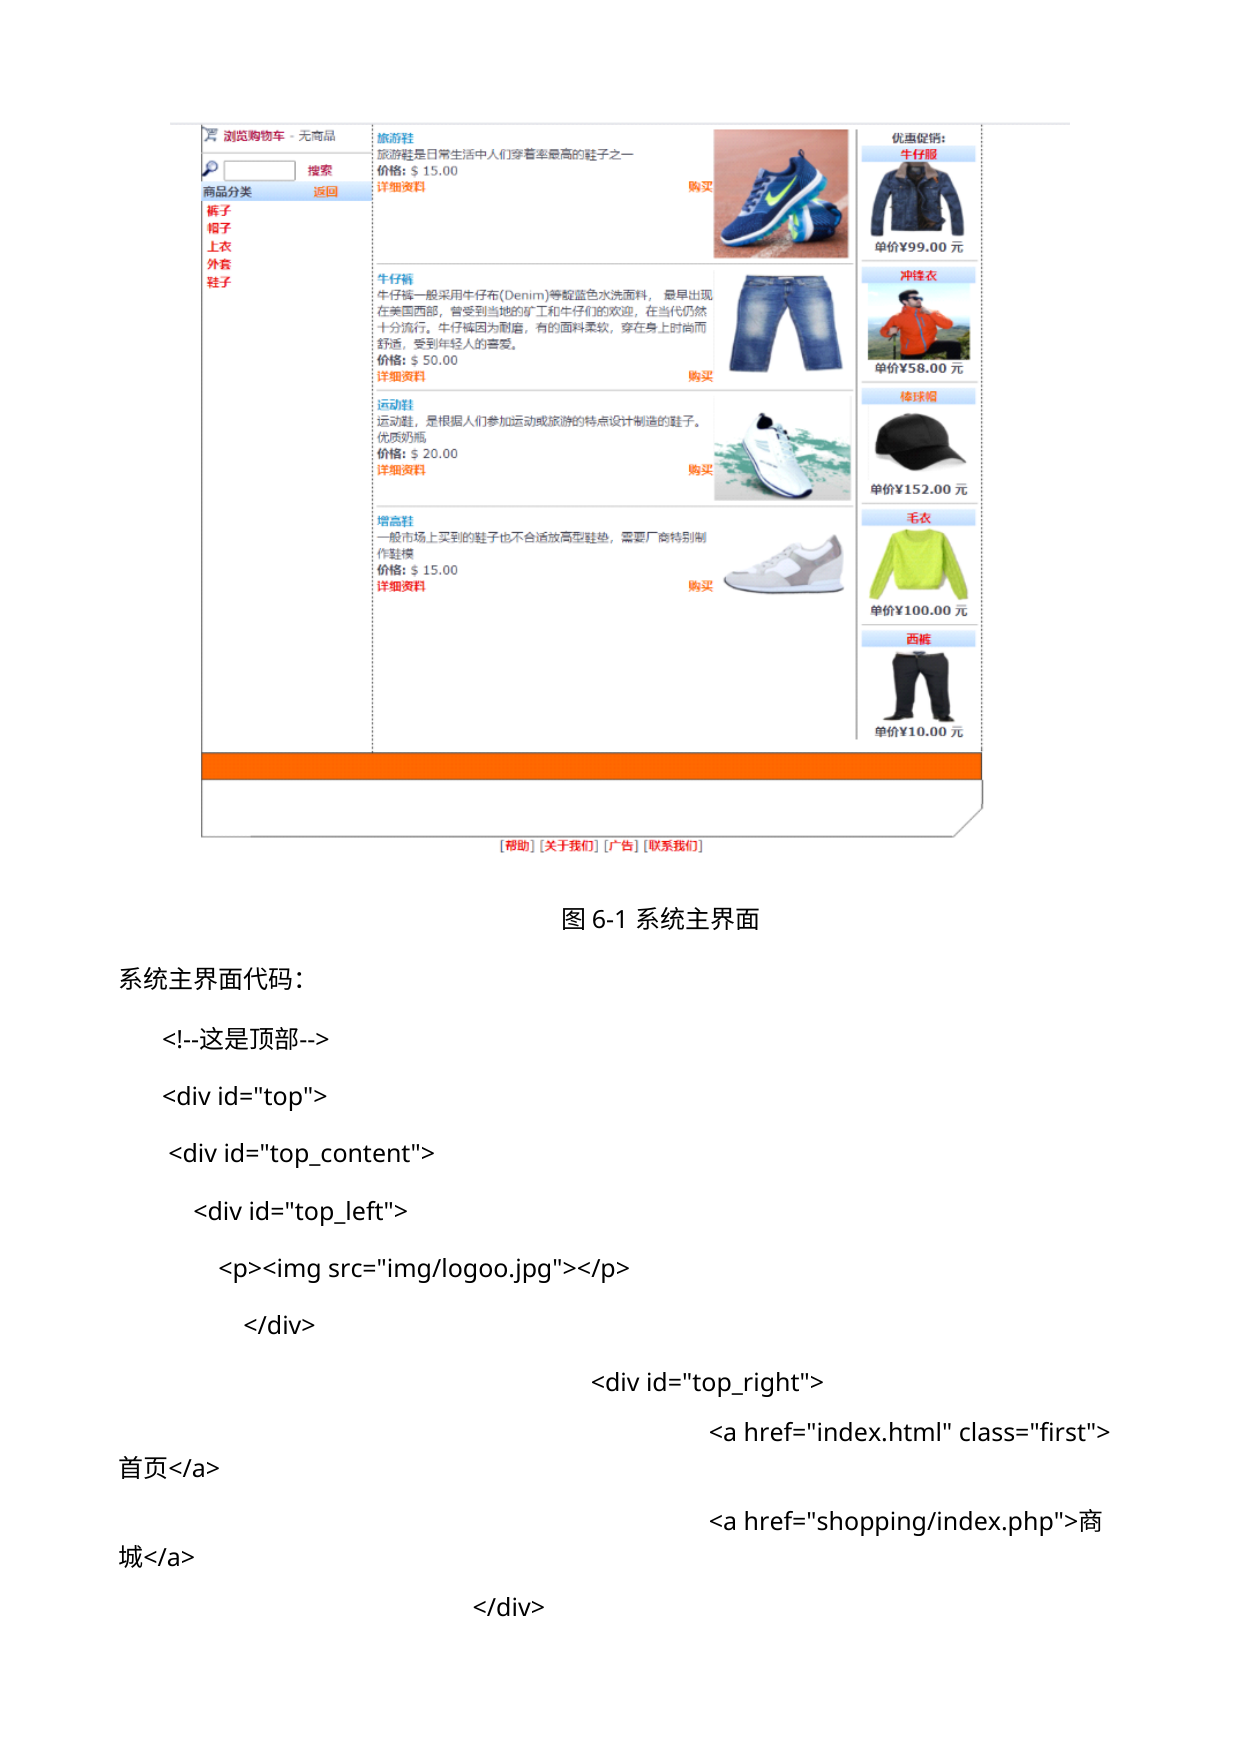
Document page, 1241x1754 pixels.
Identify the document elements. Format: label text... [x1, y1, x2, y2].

text <!--这是顶部--> [118, 1019, 1122, 1056]
text </div> [118, 1590, 1122, 1624]
text </div> [118, 1307, 1122, 1341]
text 图6-1 系统主界面 [199, 900, 1122, 936]
text 系统主界面代码： [118, 959, 1122, 996]
text <p><img src="img/logoo.jpg"></p> [118, 1250, 1122, 1284]
text <a href="index.html" class="first">首页</a> [118, 1415, 1122, 1485]
text <div id="top_content"> [118, 1136, 1122, 1170]
text <div id="top_right"> [118, 1364, 1122, 1398]
text <div id="top_left"> [118, 1193, 1122, 1227]
text <a href="shopping/index.php">商城</a> [118, 1501, 1122, 1574]
text <div id="top"> [118, 1079, 1122, 1113]
